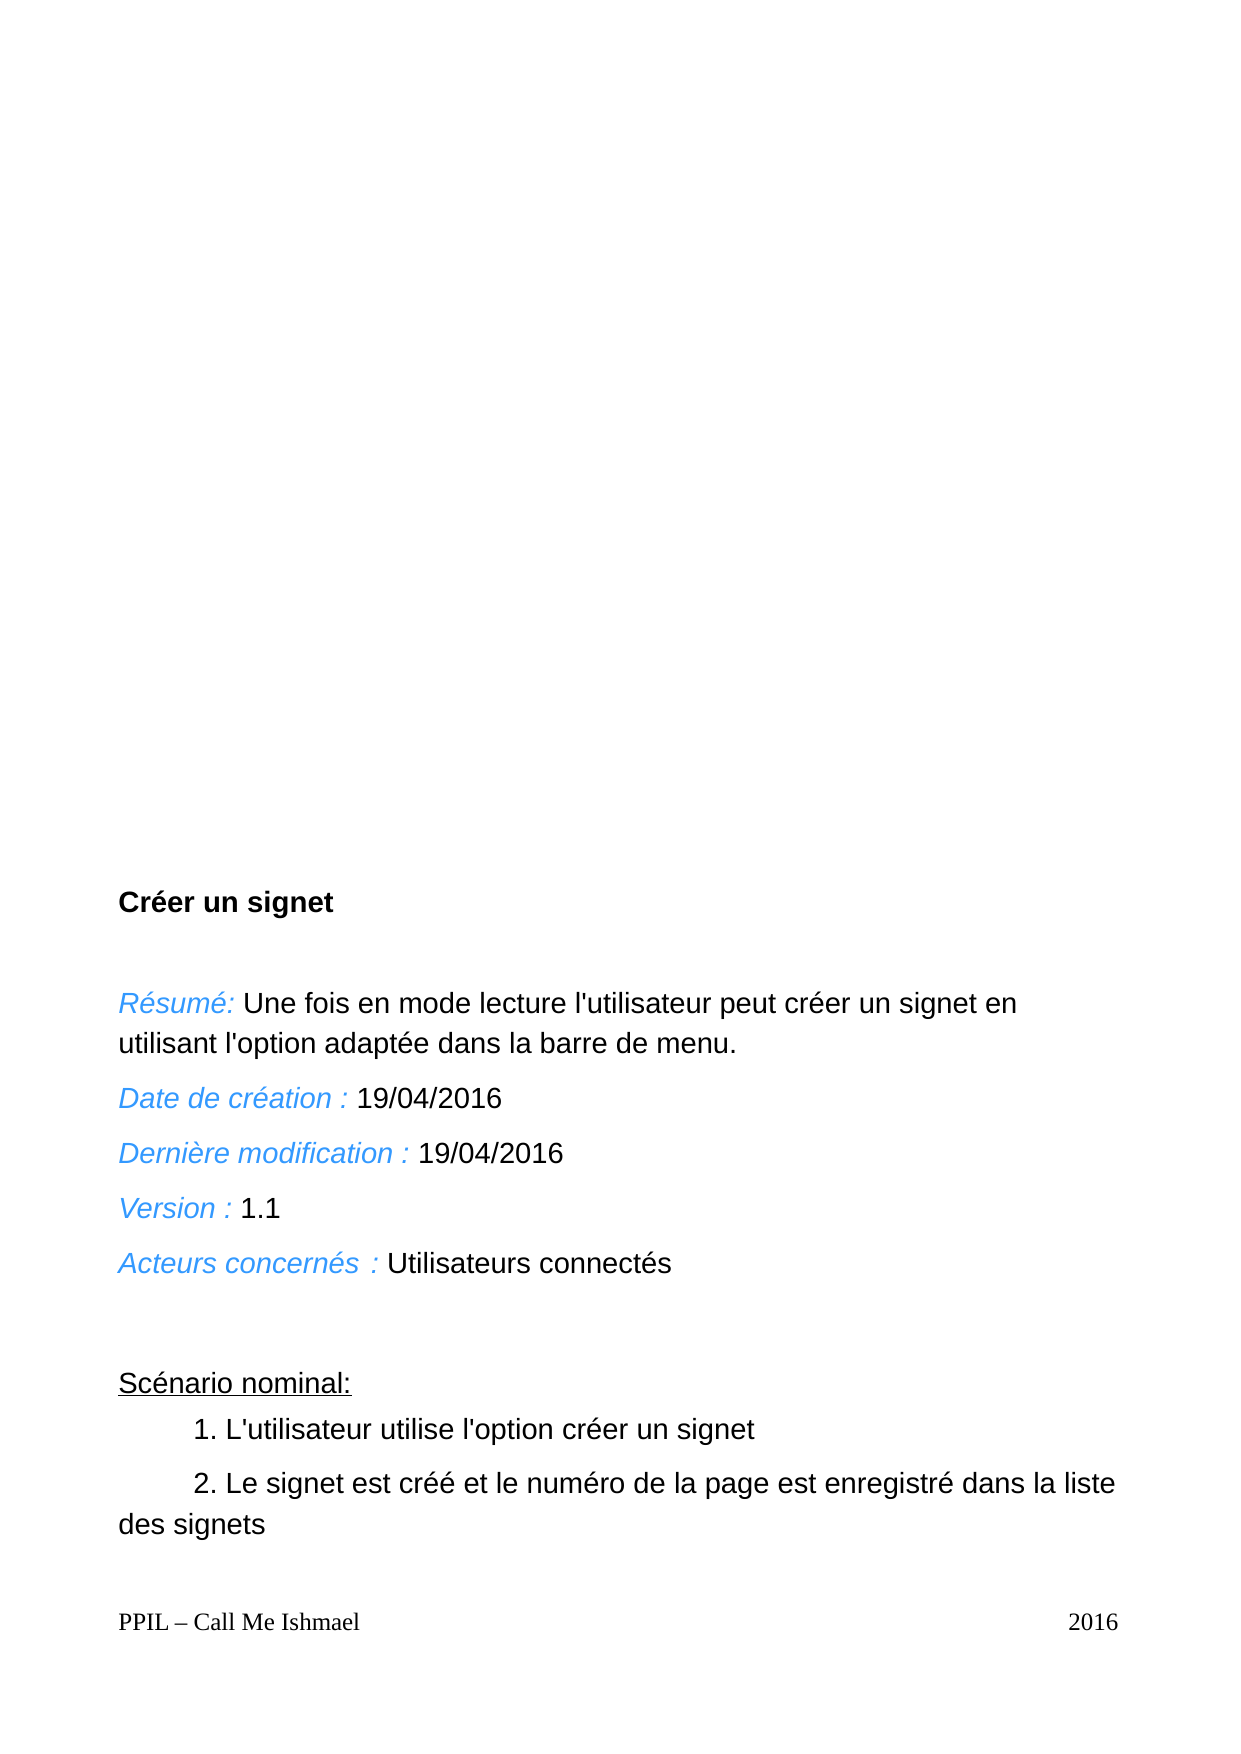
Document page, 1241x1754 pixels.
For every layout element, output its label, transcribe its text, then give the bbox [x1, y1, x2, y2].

text 1. L'utilisateur utilise l'option créer un signet [118, 1412, 1122, 1445]
text Version : 1.1 [118, 1191, 1122, 1224]
text Date de création : 19/04/2016 [118, 1081, 1122, 1115]
text Acteurs concernés : Utilisateurs connectés [118, 1246, 1122, 1279]
text 2. Le signet est créé et le numéro de la page est enregistré dans la liste des signets [118, 1466, 1122, 1540]
subtitle Scénario nominal: [118, 1366, 1122, 1399]
text Dernière modification : 19/04/2016 [118, 1136, 1122, 1169]
subtitle Créer un signet [118, 885, 1122, 919]
text Résumé: Une fois en mode lecture l'utilisateur peut créer un signet en utilisant l'option adaptée dans la barre de menu. [118, 986, 1122, 1060]
